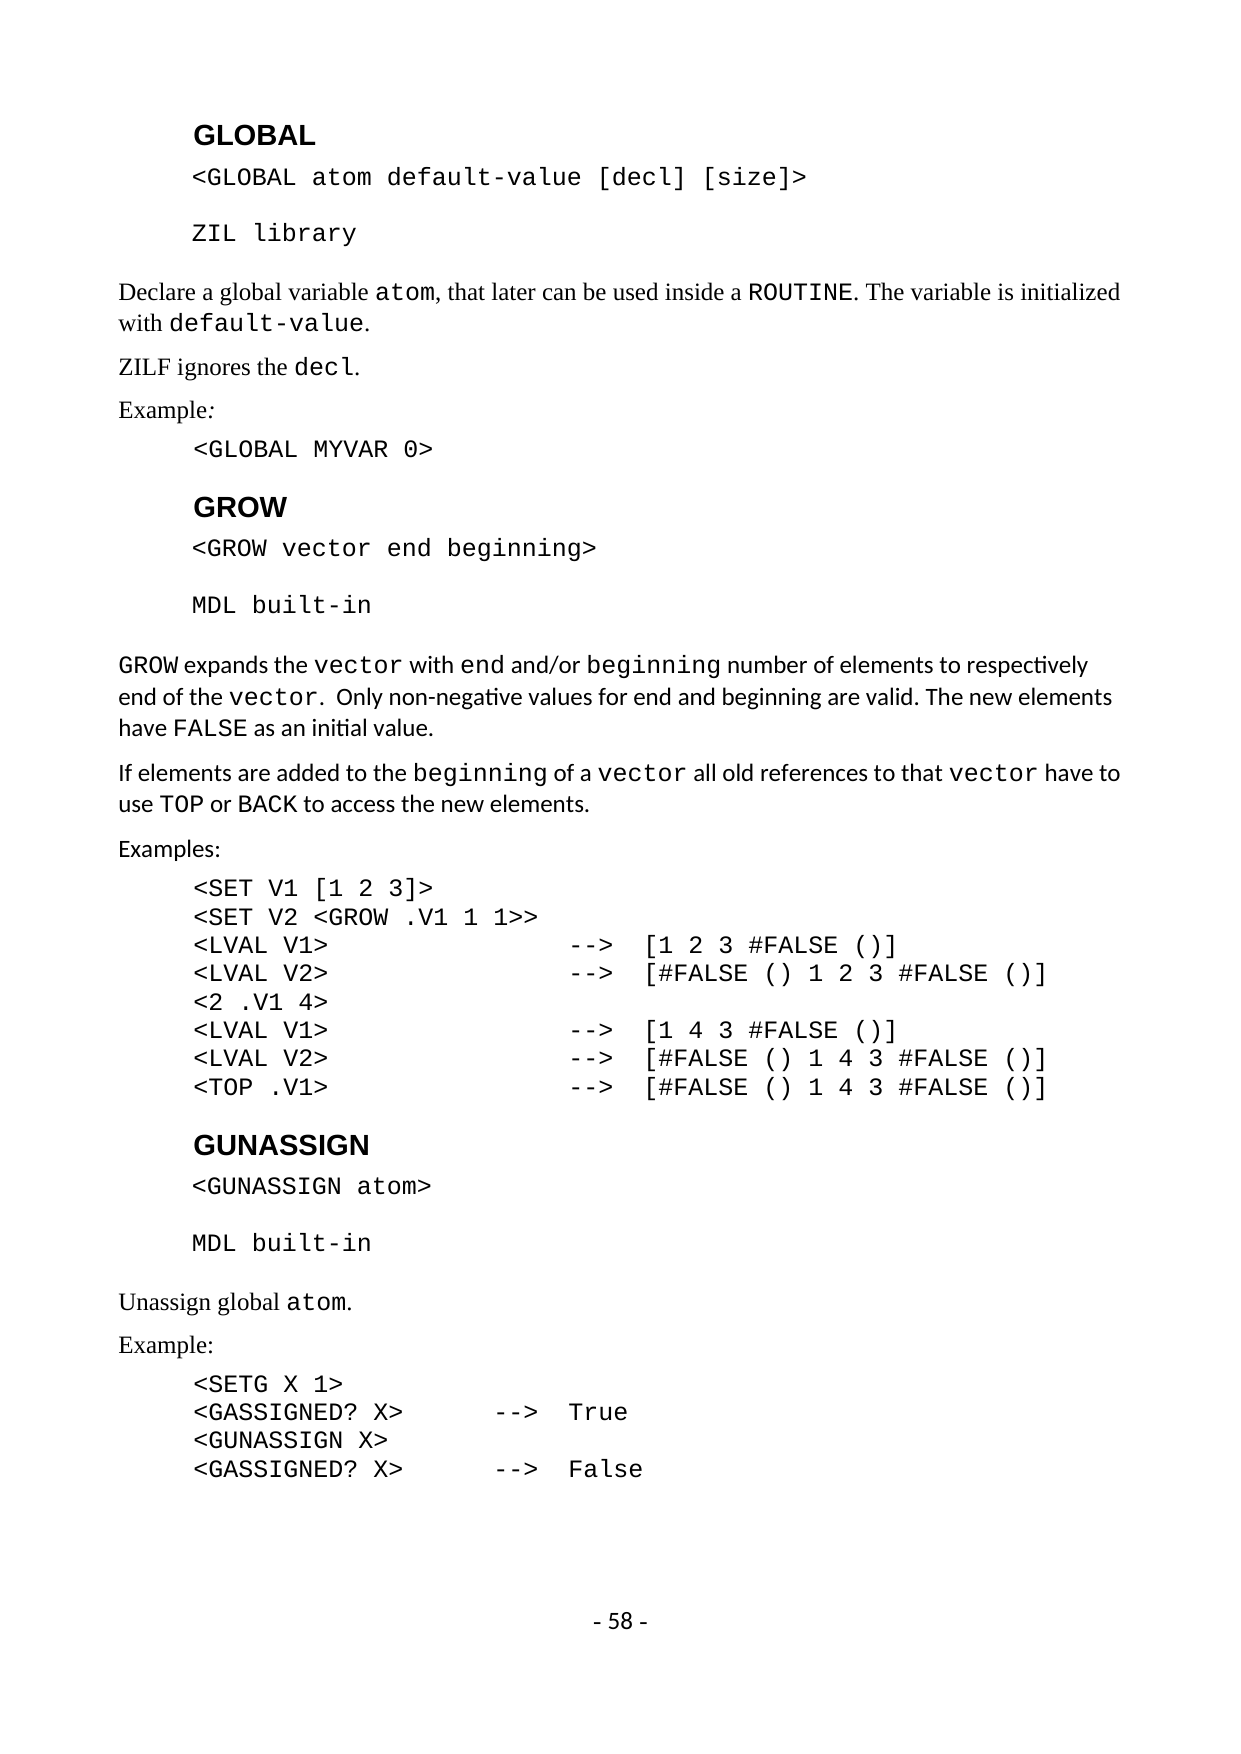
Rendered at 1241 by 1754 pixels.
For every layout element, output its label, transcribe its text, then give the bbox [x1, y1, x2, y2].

text <GLOBAL atom default-value [decl] [size]> [192, 164, 1122, 192]
text Examples: [118, 833, 1122, 863]
text ZILF ignores the decl. [118, 352, 1122, 382]
text <GROW vector end beginning> [192, 536, 1122, 564]
text Example: [118, 1330, 1122, 1359]
text Example: [118, 395, 1122, 424]
text MDL built-in [192, 1230, 1122, 1258]
text If elements are added to the beginning of a vector all old references to that vector have to use TOP or BACK to access the new elements. [118, 757, 1122, 820]
text <GLOBAL MYVAR 0> [118, 436, 1122, 464]
text MDL built-in [192, 592, 1122, 621]
subtitle GUNASSIGN [118, 1127, 1122, 1161]
text GROW expands the vector with end and/or beginning number of elements to respectively end of the vector. Only non-negative values for end and beginning are valid. The new elements have FALSE as an initial value. [118, 649, 1122, 744]
text <SETG X 1> <GASSIGNED? X> --> True <GUNASSIGN X> <GASSIGNED? X> --> False [118, 1371, 1122, 1485]
text <SET V1 [1 2 3]> <SET V2 <GROW .V1 1 1>> <LVAL V1> --> [1 2 3 #FALSE ()] <LVAL V2> --> [#FALSE () 1 2 3 #FALSE ()] <2 .V1 4> <LVAL V1> --> [1 4 3 #FALSE ()] <LVAL V2> --> [#FALSE () 1 4 3 #FALSE ()] <TOP .V1> --> [#FALSE () 1 4 3 #FALSE ()] [118, 876, 1122, 1102]
text ZIL library [192, 221, 1122, 249]
subtitle GROW [118, 489, 1122, 523]
text <GUNASSIGN atom> [192, 1173, 1122, 1202]
text Declare a global variable atom, that later can be used inside a ROUTINE. The variable is initialized with default-value. [118, 277, 1122, 339]
subtitle GLOBAL [118, 118, 1122, 152]
text Unassign global atom. [118, 1287, 1122, 1318]
